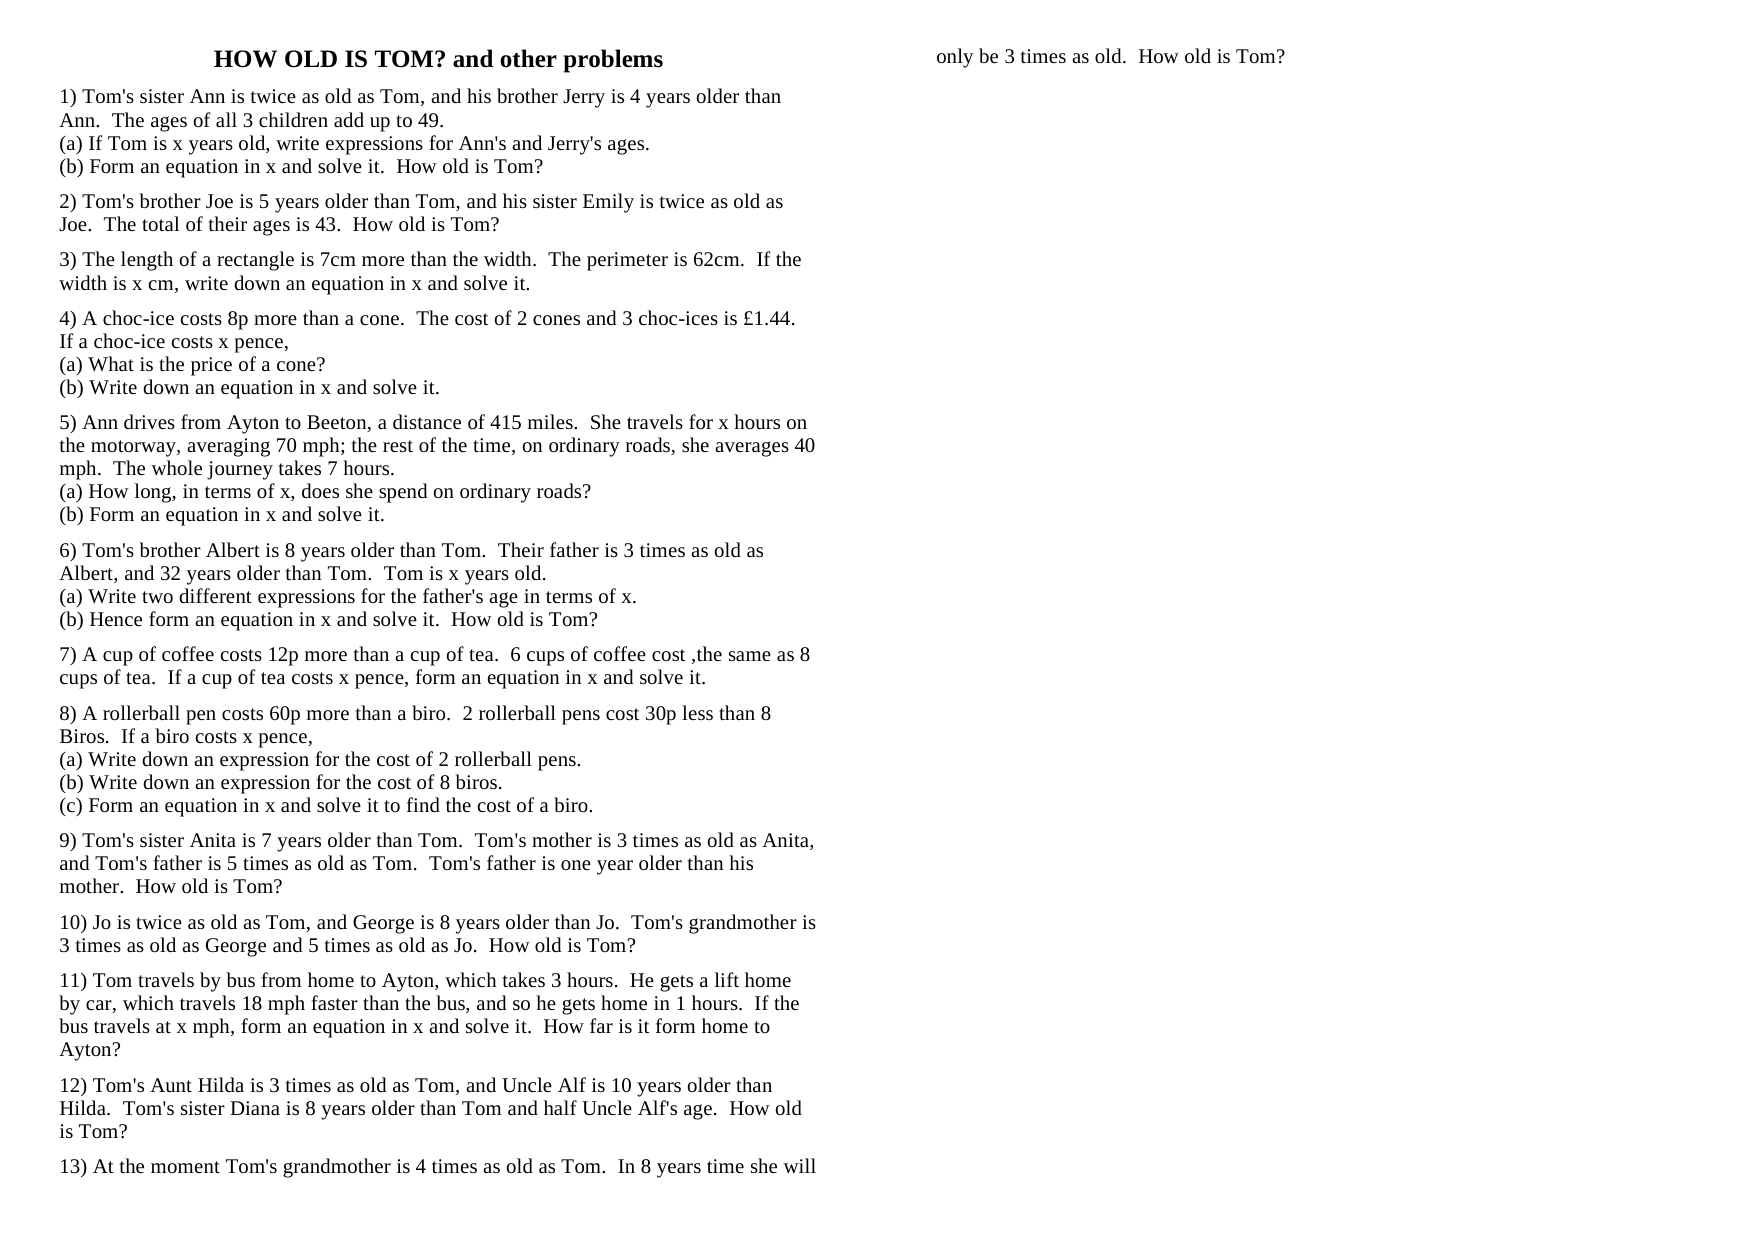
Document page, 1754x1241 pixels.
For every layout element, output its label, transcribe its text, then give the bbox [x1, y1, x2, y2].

text 8) A rollerball pen costs 60p more than a biro. 2 rollerball pens cost 30p less than 8 Biros. If a biro costs x pence, (a) Write down an expression for the cost of 2 rollerball pens. (b) Write down an expression for the cost of 8 biros. (c) Form an equation in x and solve it to find the cost of a biro. [59, 702, 818, 817]
text 13) At the moment Tom's grandmother is 4 times as old as Tom. In 8 years time she will [59, 1155, 818, 1178]
text 10) Jo is twice as old as Tom, and George is 8 years older than Jo. Tom's grandmother is 3 times as old as George and 5 times as old as Jo. How old is Tom? [59, 911, 818, 957]
text 3) The length of a rectangle is 7cm more than the width. The perimeter is 62cm. If the width is x cm, write down an equation in x and solve it. [59, 248, 818, 294]
text 9) Tom's sister Anita is 7 years older than Tom. Tom's mother is 3 times as old as Anita, and Tom's father is 5 times as old as Tom. Tom's father is one year older than his mother. How old is Tom? [59, 829, 818, 898]
text 11) Tom travels by bus from home to Ayton, which takes 3 hours. He gets a lift home by car, which travels 18 mph faster than the bus, and so he gets home in 1 hours. If the bus travels at x mph, form an equation in x and solve it. How far is it form home to Ayton? [59, 969, 818, 1061]
text 5) Ann drives from Ayton to Beeton, a distance of 415 miles. She travels for x hours on the motorway, averaging 70 mph; the rest of the time, on ordinary roads, she averages 40 mph. The whole journey takes 7 hours. (a) How long, in terms of x, does she spend on ordinary roads? (b) Form an equation in x and solve it. [59, 411, 818, 526]
text 12) Tom's Aunt Hilda is 3 times as old as Tom, and Uncle Alf is 10 years older than Hilda. Tom's sister Diana is 8 years older than Tom and half Uncle Alf's age. How old is Tom? [59, 1073, 818, 1143]
text 6) Tom's brother Albert is 8 years older than Tom. Their father is 3 times as old as Albert, and 32 years older than Tom. Tom is x years old. (a) Write two different expressions for the father's age in terms of x. (b) Hence form an equation in x and solve it. How old is Tom? [59, 539, 818, 631]
text HOW OLD IS TOM? and other problems [59, 45, 818, 73]
text 1) Tom's sister Ann is twice as old as Tom, and his brother Jerry is 4 years older than Ann. The ages of all 3 children add up to 49. (a) If Tom is x years old, write expressions for Ann's and Jerry's ages. (b) Form an equation in x and solve it. How old is Tom? [59, 85, 818, 177]
text 2) Tom's brother Joe is 5 years older than Tom, and his sister Emily is twice as old as Joe. The total of their ages is 43. How old is Tom? [59, 190, 818, 236]
text 4) A choc-ice costs 8p more than a cone. The cost of 2 cones and 3 choc-ices is £1.44. If a choc-ice costs x pence, (a) What is the price of a cone? (b) Write down an equation in x and solve it. [59, 307, 818, 399]
text only be 3 times as old. How old is Tom? [936, 45, 1695, 68]
text 7) A cup of coffee costs 12p more than a cup of tea. 6 cups of coffee cost ,the same as 8 cups of tea. If a cup of tea costs x pence, form an equation in x and solve it. [59, 643, 818, 689]
